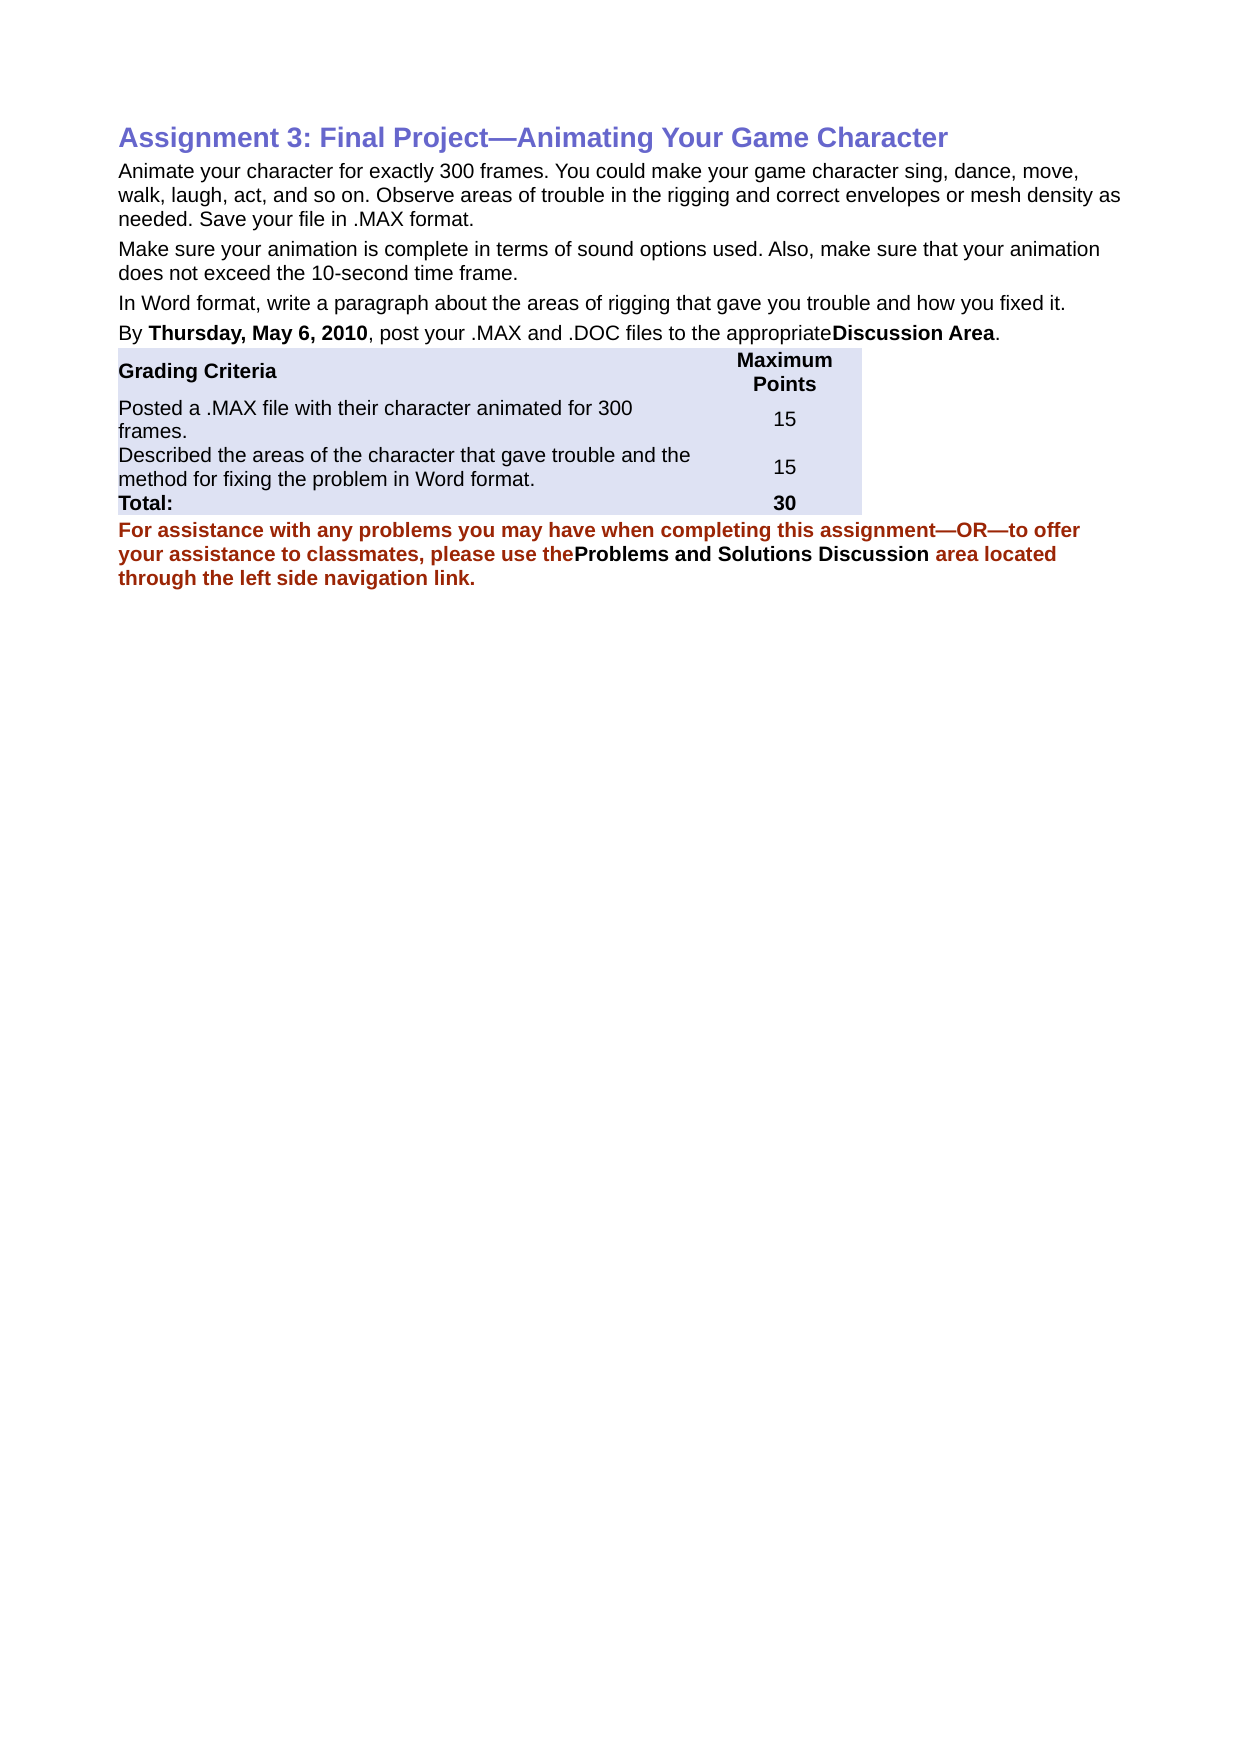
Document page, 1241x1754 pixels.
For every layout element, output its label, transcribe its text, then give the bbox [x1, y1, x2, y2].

table_header Maximum Points [707, 348, 862, 395]
table_cell Described the areas of the character that gave trouble and the method for fixing the problem in Word format. [118, 443, 707, 491]
text Make sure your animation is complete in terms of sound options used. Also, make sure that your animation does not exceed the 10-second time frame. [118, 237, 1122, 285]
table_cell Total: [118, 491, 707, 515]
text Assignment 3: Final Project—Animating Your Game Character [118, 121, 1122, 153]
table_header Grading Criteria [118, 348, 707, 395]
table_cell 30 [707, 491, 862, 515]
text By Thursday, May 6, 2010, post your .MAX and .DOC files to the appropriateDiscussion Area. [118, 321, 1122, 344]
table_cell 15 [707, 395, 862, 443]
text For assistance with any problems you may have when completing this assignment—OR—to offer your assistance to classmates, please use theProblems and Solutions Discussion area located through the left side navigation link. [118, 518, 1122, 590]
table_cell 15 [707, 443, 862, 491]
table_cell Posted a .MAX file with their character animated for 300 frames. [118, 395, 707, 443]
text Animate your character for exactly 300 frames. You could make your game character sing, dance, move, walk, laugh, act, and so on. Observe areas of trouble in the rigging and correct envelopes or mesh density as needed. Save your file in .MAX format. [118, 159, 1122, 231]
text In Word format, write a paragraph about the areas of rigging that gave you trouble and how you fixed it. [118, 291, 1122, 315]
